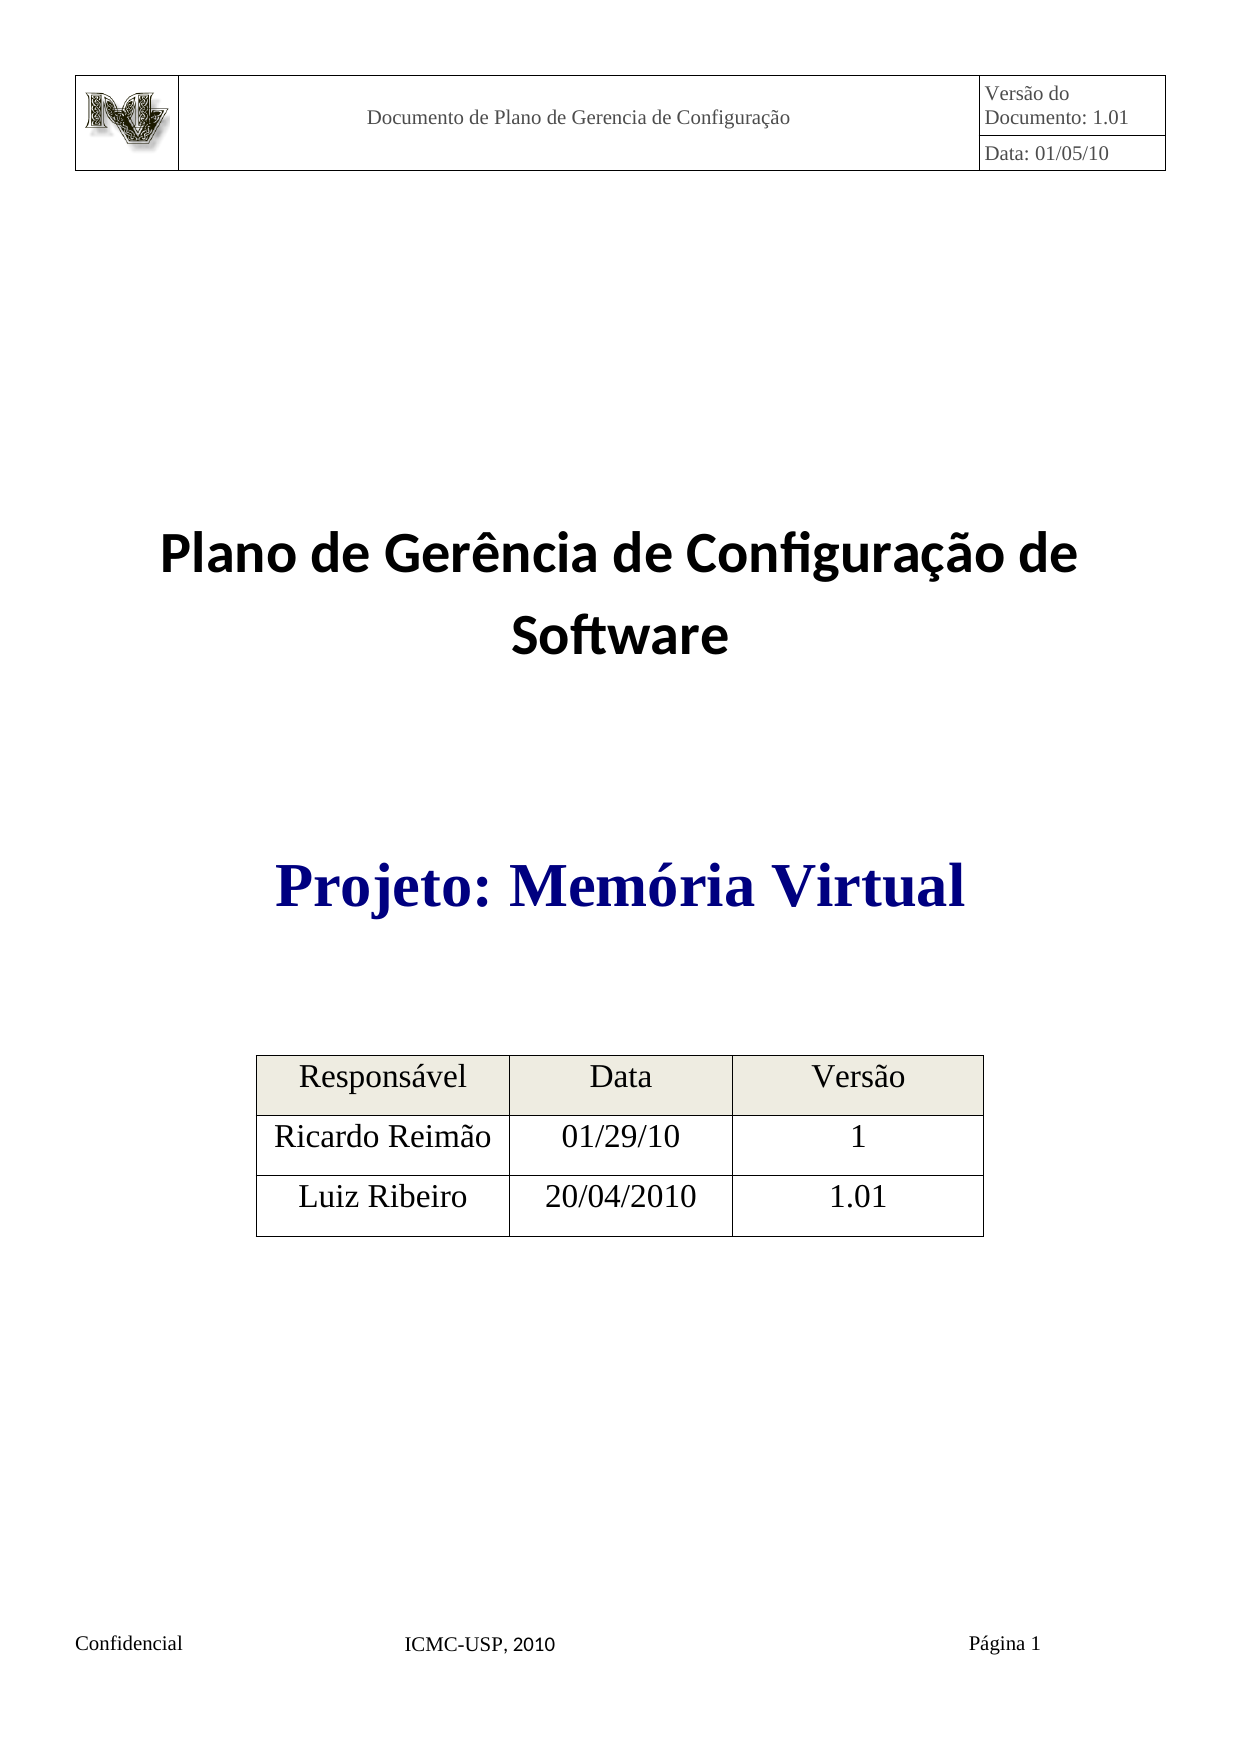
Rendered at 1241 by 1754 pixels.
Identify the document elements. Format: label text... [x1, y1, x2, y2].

table_cell 20/04/2010 [510, 1176, 732, 1236]
table_header Versão [733, 1056, 983, 1115]
table_cell 1 [733, 1116, 983, 1175]
picture [80, 80, 170, 156]
table_header Responsável [257, 1056, 509, 1115]
table_header Data [510, 1056, 732, 1115]
table_cell Ricardo Reimão [257, 1116, 509, 1175]
text Projeto: Memória Virtual [75, 848, 1165, 920]
table_cell Luiz Ribeiro [257, 1176, 509, 1236]
table_cell 29/01/10 [510, 1116, 732, 1175]
text Plano de Gerência de Configuração de Software [75, 516, 1165, 669]
table_cell 1.01 [733, 1176, 983, 1236]
